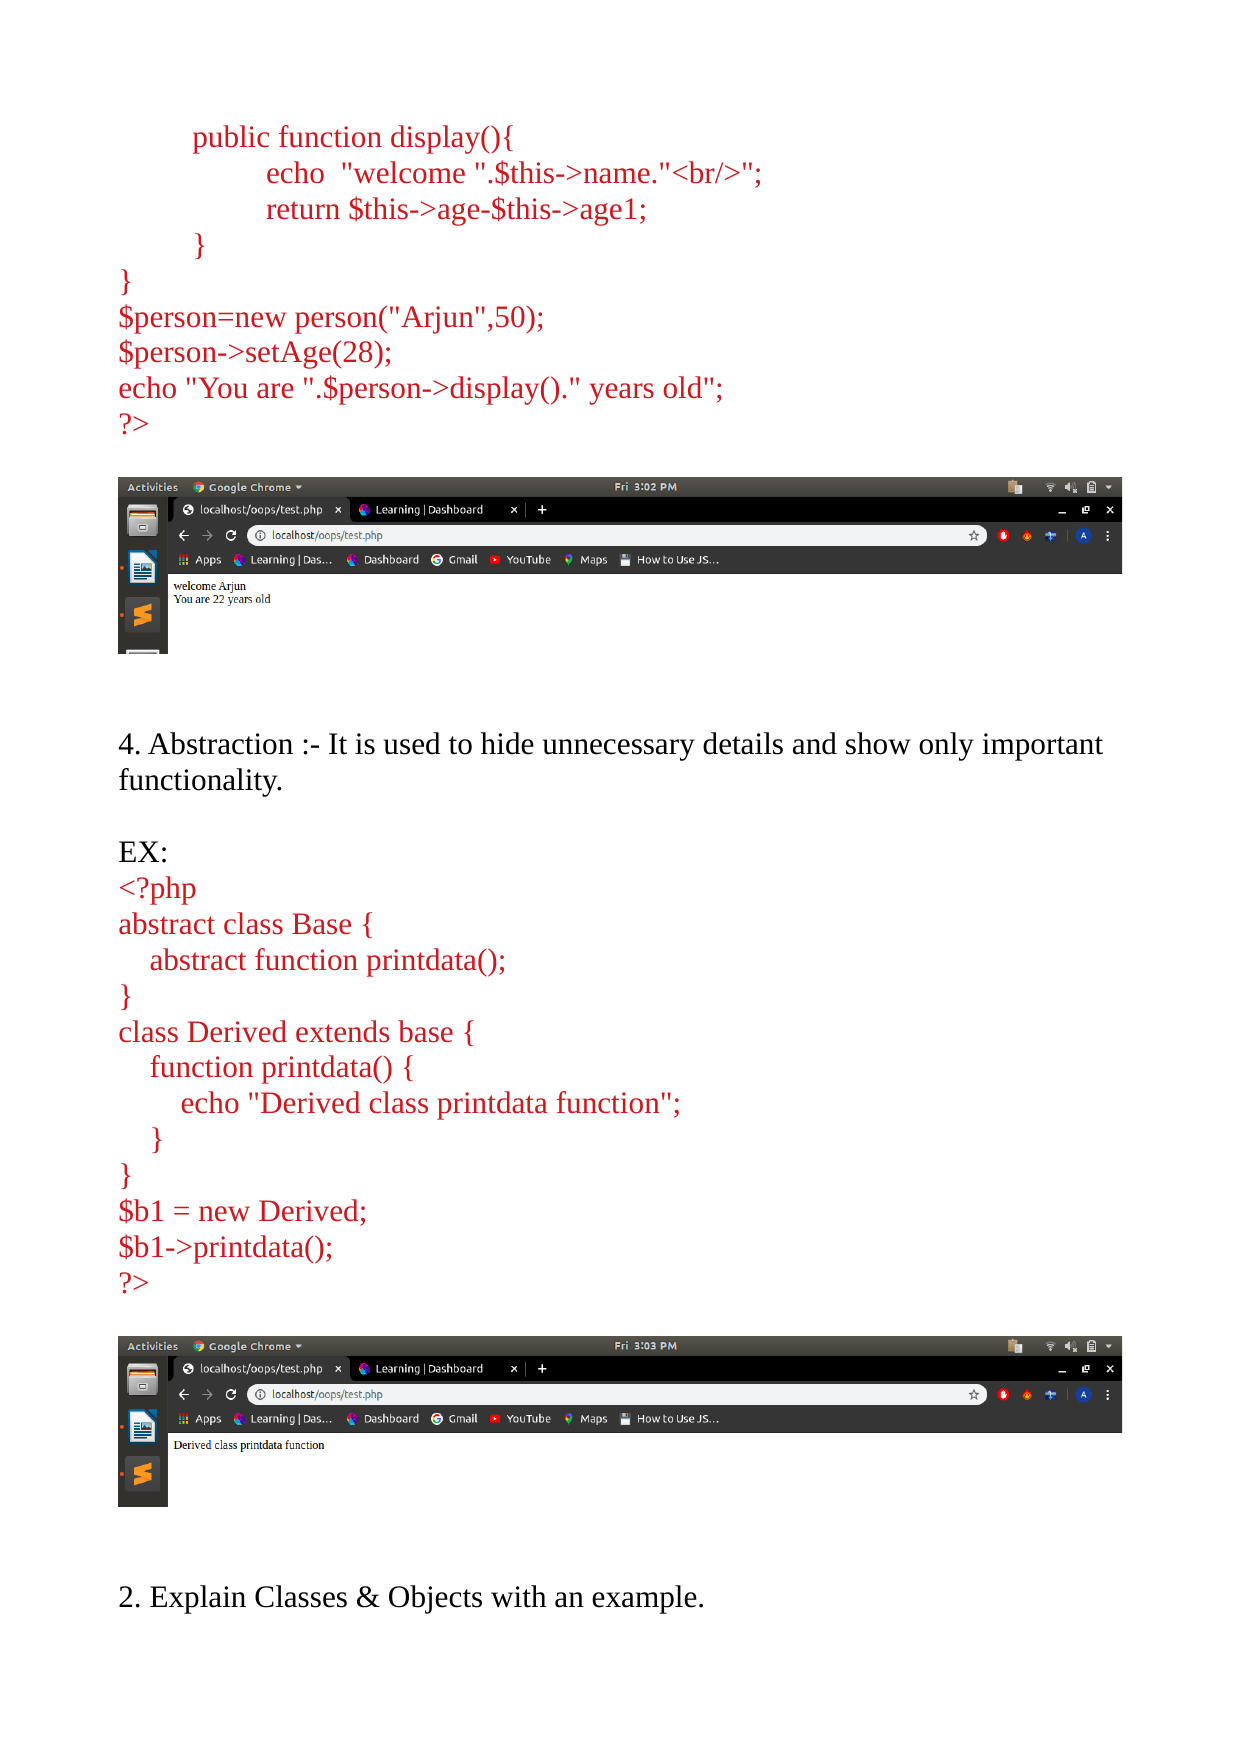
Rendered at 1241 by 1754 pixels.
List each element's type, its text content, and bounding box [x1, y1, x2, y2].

text echo "Derived class printdata function"; [118, 1085, 1122, 1121]
text } [118, 977, 1122, 1013]
text abstract class Base { [118, 905, 1122, 941]
text } [118, 1157, 1122, 1192]
text echo "You are ".$person->display()." years old"; [118, 370, 1122, 406]
text EX: [118, 833, 1122, 869]
text class Derived extends base { [118, 1013, 1122, 1049]
text function printdata() { [118, 1049, 1122, 1085]
text 4. Abstraction :- It is used to hide unnecessary details and show only important functionality. [118, 725, 1122, 797]
text } [118, 1121, 1122, 1157]
text ?> [118, 406, 1122, 442]
text $person=new person("Arjun",50); [118, 298, 1122, 334]
text $b1->printdata(); [118, 1228, 1122, 1264]
text ?> [118, 1264, 1122, 1300]
text $person->setAge(28); [118, 334, 1122, 370]
text public function display(){ [118, 118, 1122, 154]
text return $this->age-$this->age1; [118, 190, 1122, 226]
text } [118, 226, 1122, 262]
text <?php [118, 869, 1122, 905]
text } [118, 262, 1122, 298]
text echo "welcome ".$this->name."<br/>"; [118, 154, 1122, 190]
text abstract function printdata(); [118, 941, 1122, 977]
text $b1 = new Derived; [118, 1192, 1122, 1228]
text 2. Explain Classes & Objects with an example. [118, 1579, 1122, 1614]
